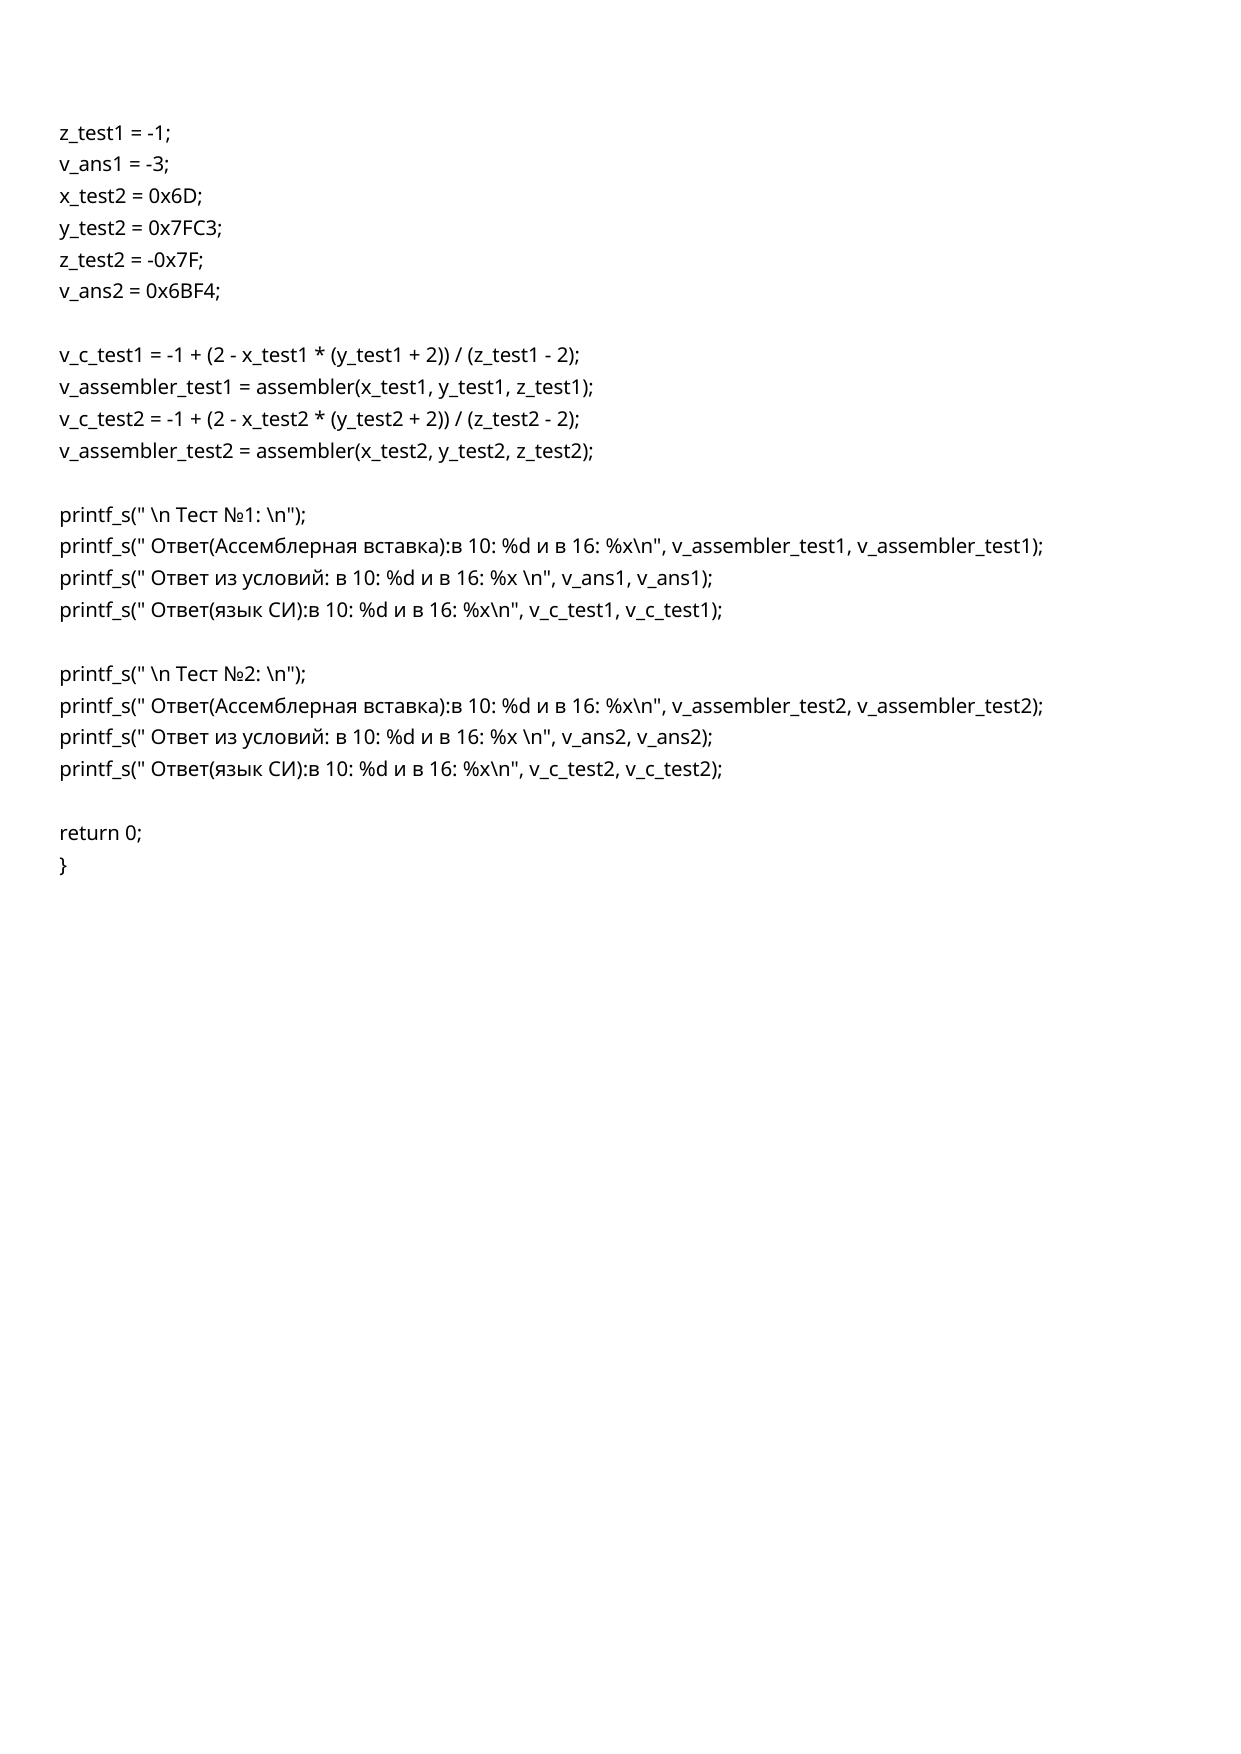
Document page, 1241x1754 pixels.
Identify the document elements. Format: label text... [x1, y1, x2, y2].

text z_test1 = -1; v_ans1 = -3; x_test2 = 0x6D; y_test2 = 0x7FC3; z_test2 = -0x7F; v_ans2 = 0x6BF4; v_c_test1 = -1 + (2 - x_test1 * (y_test1 + 2)) / (z_test1 - 2); v_assembler_test1 = assembler(x_test1, y_test1, z_test1); v_c_test2 = -1 + (2 - x_test2 * (y_test2 + 2)) / (z_test2 - 2); v_assembler_test2 = assembler(x_test2, y_test2, z_test2); printf_s(" \n Тест №1: \n"); printf_s(" Ответ(Ассемблерная вставка):в 10: %d и в 16: %x\n", v_assembler_test1, v_assembler_test1); printf_s(" Ответ из условий: в 10: %d и в 16: %x \n", v_ans1, v_ans1); printf_s(" Ответ(язык СИ):в 10: %d и в 16: %x\n", v_c_test1, v_c_test1); printf_s(" \n Тест №2: \n"); printf_s(" Ответ(Ассемблерная вставка):в 10: %d и в 16: %x\n", v_assembler_test2, v_assembler_test2); printf_s(" Ответ из условий: в 10: %d и в 16: %x \n", v_ans2, v_ans2); printf_s(" Ответ(язык СИ):в 10: %d и в 16: %x\n", v_c_test2, v_c_test2); return 0; } [59, 118, 1152, 878]
